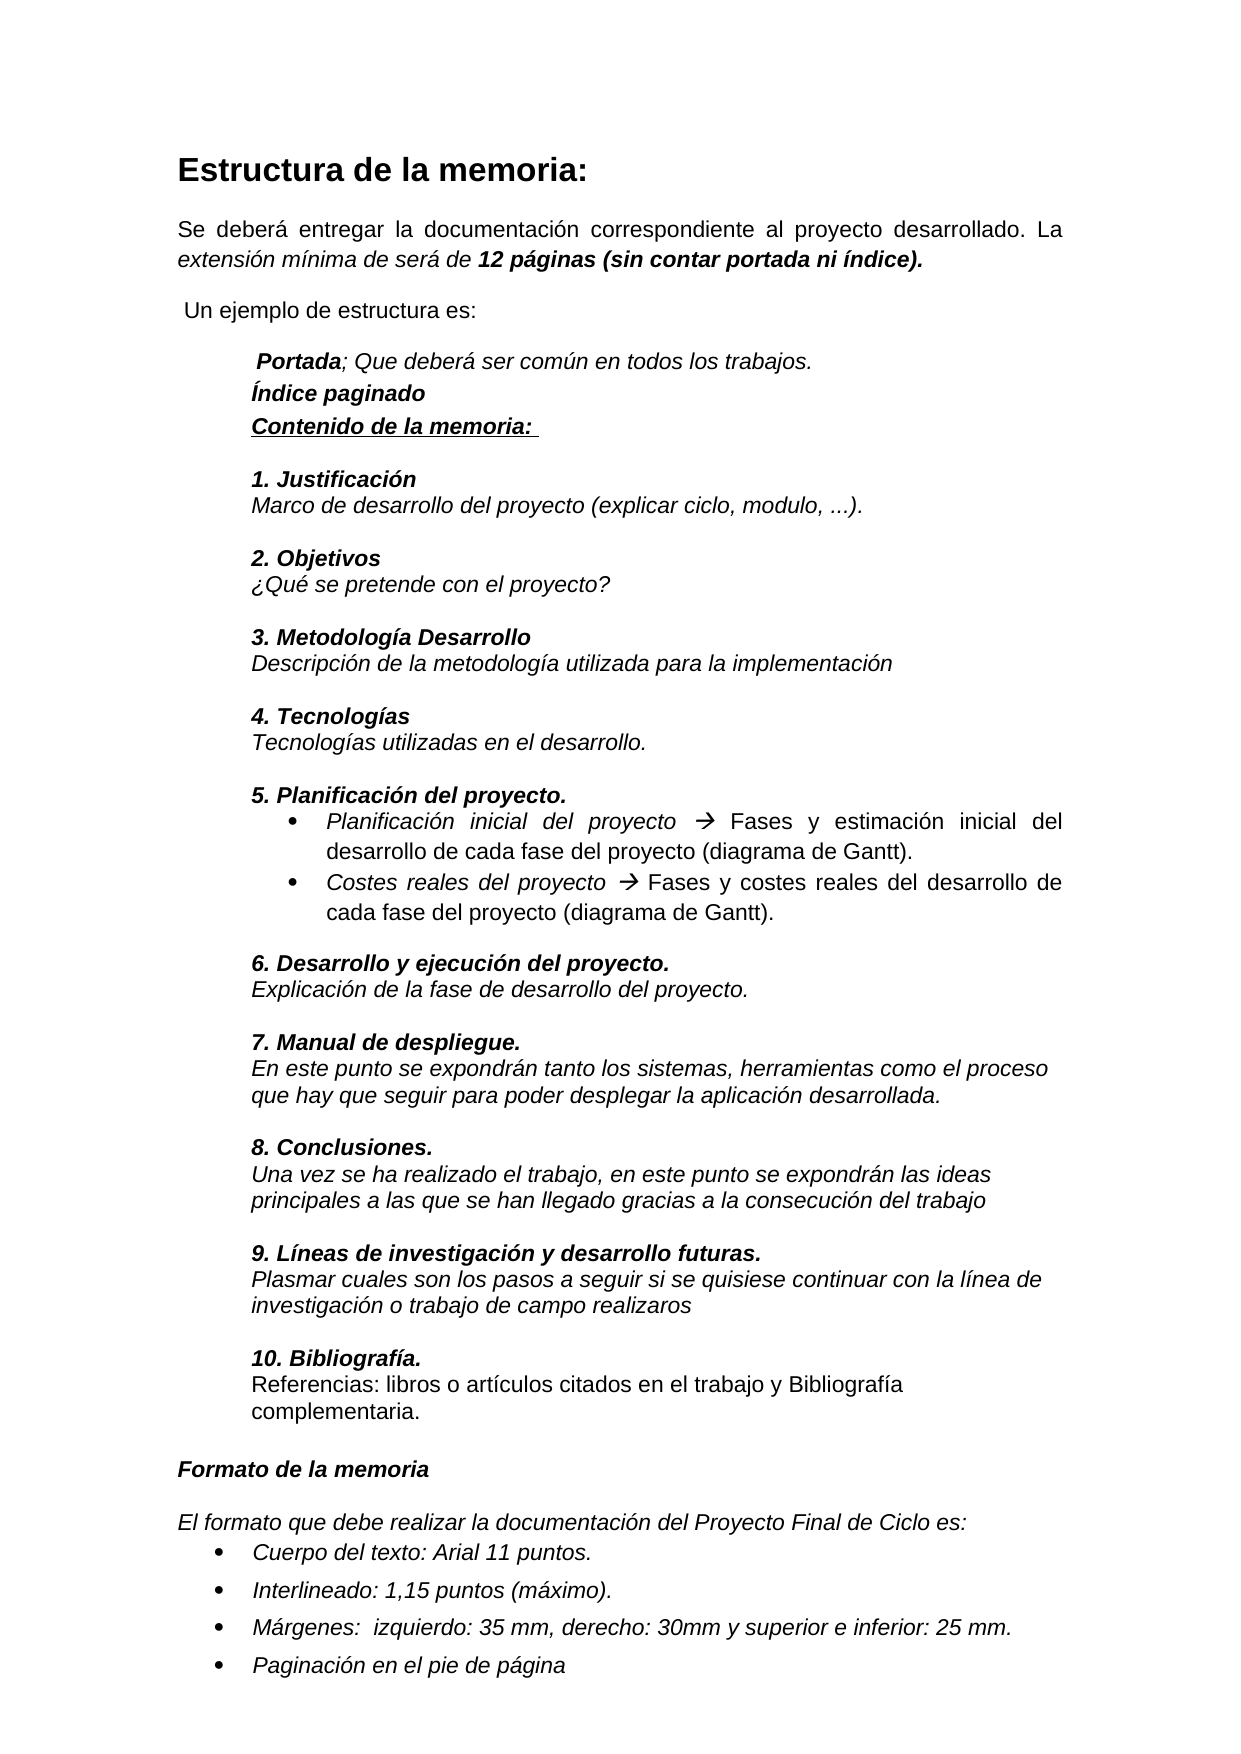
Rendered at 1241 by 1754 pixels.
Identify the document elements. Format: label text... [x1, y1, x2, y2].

text Portada; Que deberá ser común en todos los trabajos. [251, 348, 1063, 374]
list Paginación en el pie de página [215, 1652, 1063, 1678]
text Descripción de la metodología utilizada para la implementación [251, 650, 1063, 676]
text 8. Conclusiones. [251, 1134, 1063, 1161]
list Interlineado: 1,15 puntos (máximo). [215, 1577, 1063, 1603]
text 9. Líneas de investigación y desarrollo futuras. [251, 1240, 1063, 1266]
text Estructura de la memoria: [177, 150, 1063, 188]
text Plasmar cuales son los pasos a seguir si se quisiese continuar con la línea de investigación o trabajo de campo realizaros [251, 1266, 1063, 1319]
text 2. Objetivos [251, 544, 1063, 571]
text Se deberá entregar la documentación correspondiente al proyecto desarrollado. La extensión mínima de será de 12 páginas (sin contar portada ni índice). [177, 216, 1063, 272]
text 1. Justificación [251, 466, 1063, 492]
text 5. Planificación del proyecto. [251, 782, 1063, 808]
text En este punto se expondrán tanto los sistemas, herramientas como el proceso que hay que seguir para poder desplegar la aplicación desarrollada. [251, 1055, 1063, 1108]
text Marco de desarrollo del proyecto (explicar ciclo, modulo, ...). [251, 492, 1063, 518]
list Cuerpo del texto: Arial 11 puntos. [215, 1539, 1063, 1566]
text 3. Metodología Desarrollo [251, 624, 1063, 650]
text Contenido de la memoria: [251, 413, 1063, 439]
text Índice paginado [251, 380, 1063, 407]
text Referencias: libros o artículos citados en el trabajo y Bibliografía complementaria. [251, 1371, 1063, 1424]
text Explicación de la fase de desarrollo del proyecto. [251, 976, 1063, 1002]
text 6. Desarrollo y ejecución del proyecto. [251, 950, 1063, 976]
text Un ejemplo de estructura es: [177, 297, 1063, 323]
list Costes reales del proyecto  Fases y costes reales del desarrollo de cada fase del proyecto (diagrama de Gantt). [288, 868, 1063, 925]
text ¿Qué se pretende con el proyecto? [251, 571, 1063, 597]
list Planificación inicial del proyecto  Fases y estimación inicial del desarrollo de cada fase del proyecto (diagrama de Gantt). [288, 808, 1063, 865]
text 7. Manual de despliegue. [251, 1029, 1063, 1055]
text El formato que debe realizar la documentación del Proyecto Final de Ciclo es: [177, 1509, 1063, 1536]
list Márgenes: izquierdo: 35 mm, derecho: 30mm y superior e inferior: 25 mm. [215, 1614, 1063, 1641]
text Tecnologías utilizadas en el desarrollo. [251, 729, 1063, 755]
text 4. Tecnologías [251, 703, 1063, 729]
text Una vez se ha realizado el trabajo, en este punto se expondrán las ideas principales a las que se han llegado gracias a la consecución del trabajo [251, 1161, 1063, 1213]
text 10. Bibliografía. [251, 1345, 1063, 1371]
text Formato de la memoria [177, 1456, 1063, 1483]
